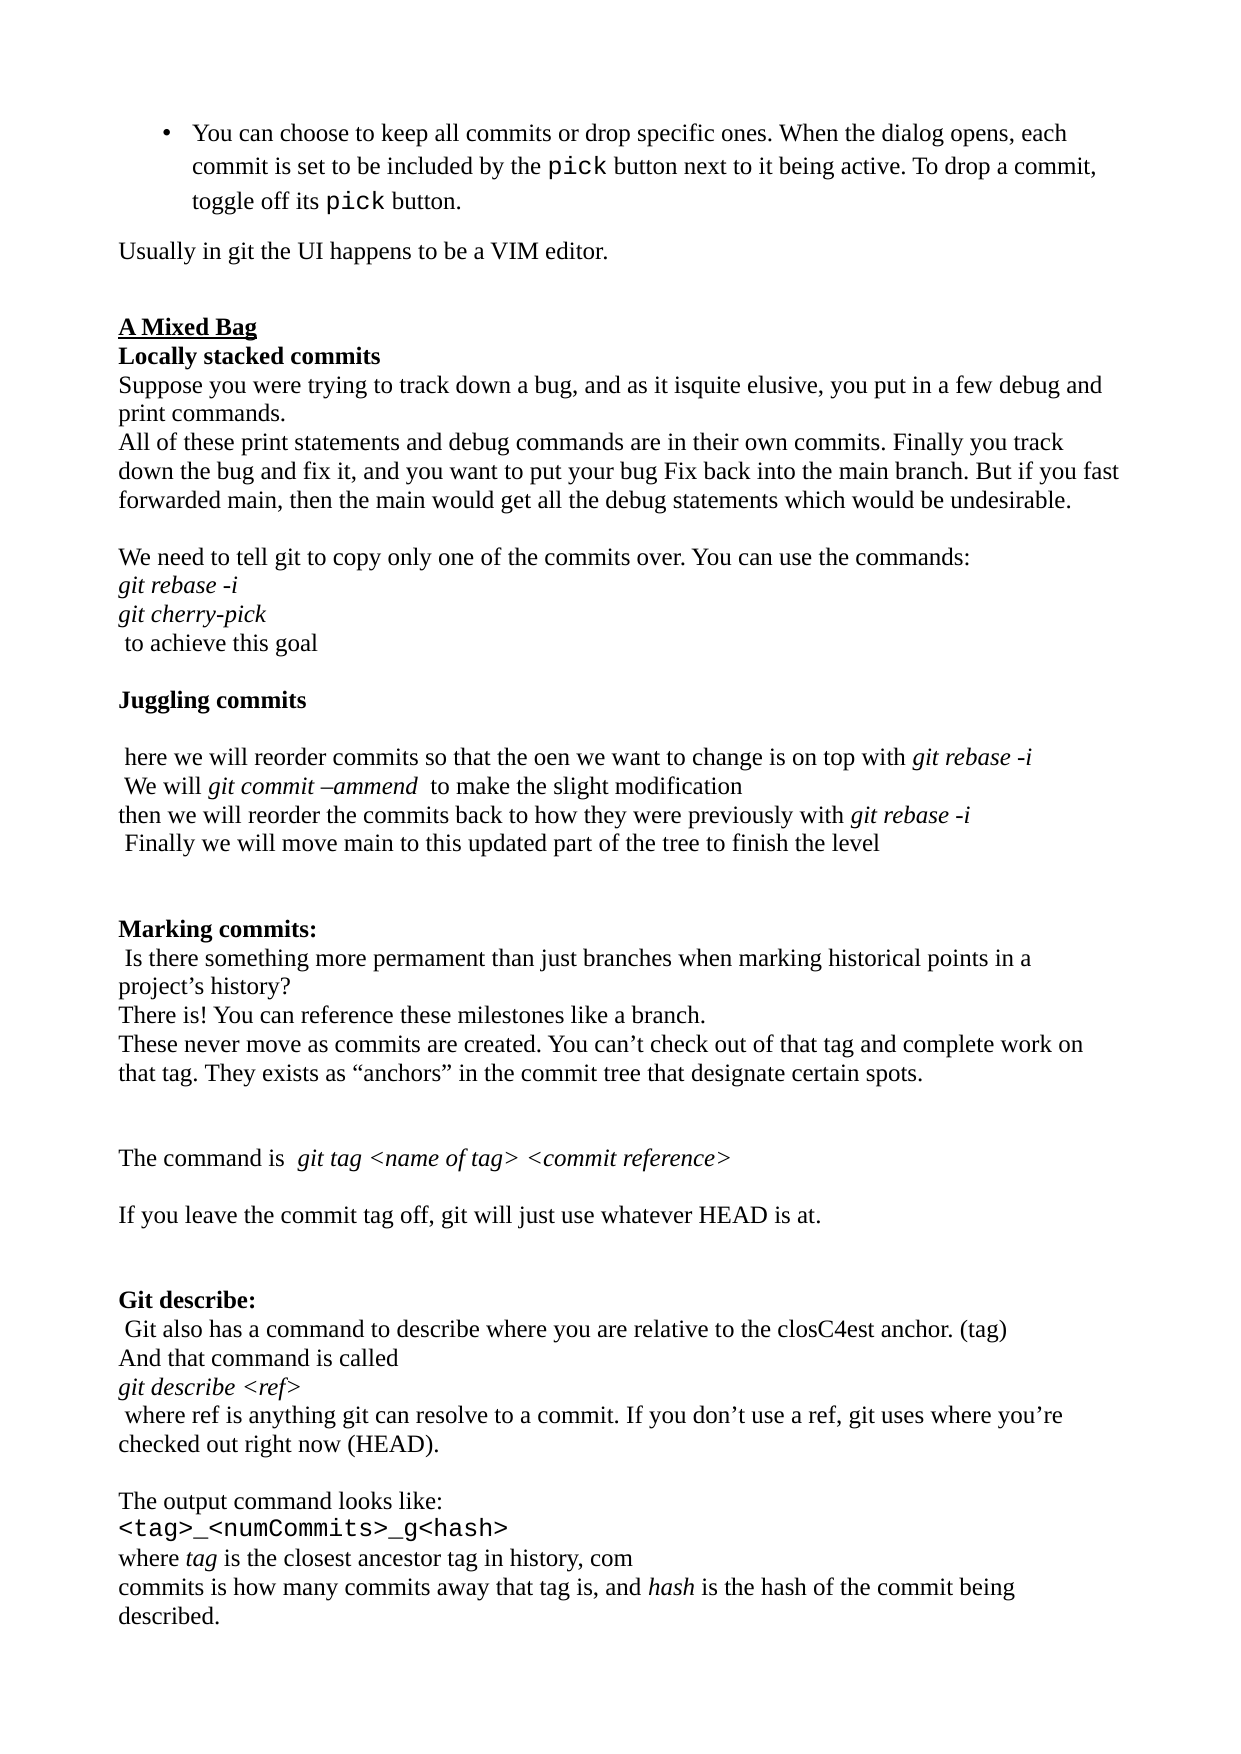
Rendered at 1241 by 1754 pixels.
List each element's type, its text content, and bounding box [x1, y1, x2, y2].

text Finally we will move main to this updated part of the tree to finish the level [118, 828, 1122, 857]
text All of these print statements and debug commands are in their own commits. Finally you track down the bug and fix it, and you want to put your bug Fix back into the main branch. But if you fast forwarded main, then the main would get all the debug statements which would be undesirable. [118, 427, 1122, 513]
text Git also has a command to describe where you are relative to the closC4est anchor. (tag) [118, 1314, 1122, 1343]
text to achieve this goal [118, 628, 1122, 657]
text commits is how many commits away that tag is, and hash is the hash of the commit being described. [118, 1572, 1122, 1630]
text then we will reorder the commits back to how they were previously with git rebase -i [118, 800, 1122, 828]
text Suppose you were trying to track down a bug, and as it isquite elusive, you put in a few debug and print commands. [118, 370, 1122, 427]
text Locally stacked commits [118, 341, 1122, 370]
text The command is git tag <name of tag> <commit reference> [118, 1143, 1122, 1172]
text Juggling commits [118, 685, 1122, 714]
text Marking commits: [118, 914, 1122, 943]
text If you leave the commit tag off, git will just use whatever HEAD is at. [118, 1200, 1122, 1229]
text Is there something more permament than just branches when marking historical points in a project’s history? [118, 943, 1122, 1000]
text These never move as commits are created. You can’t check out of that tag and complete work on that tag. They exists as “anchors” in the commit tree that designate certain spots. [118, 1029, 1122, 1086]
list You can choose to keep all commits or drop specific ones. When the dialog opens, each commit is set to be included by the pick button next to it being active. To drop a commit, toggle off its pick button. [162, 118, 1122, 217]
text We need to tell git to copy only one of the commits over. You can use the commands: [118, 542, 1122, 571]
text We will git commit –ammend to make the slight modification [118, 771, 1122, 800]
text The output command looks like: [118, 1486, 1122, 1515]
text Usually in git the UI happens to be a VIM editor. [118, 236, 1122, 265]
text where tag is the closest ancestor tag in history, com [118, 1543, 1122, 1572]
text And that command is called [118, 1343, 1122, 1372]
text A Mixed Bag [118, 312, 1122, 341]
text git describe <ref> [118, 1372, 1122, 1401]
text <tag>_<numCommits>_g<hash> [118, 1515, 1122, 1543]
text where ref is anything git can resolve to a commit. If you don’t use a ref, git uses where you’re checked out right now (HEAD). [118, 1401, 1122, 1458]
text here we will reorder commits so that the oen we want to change is on top with git rebase -i [118, 742, 1122, 771]
text git cherry-pick [118, 599, 1122, 628]
text git rebase -i [118, 571, 1122, 599]
text There is! You can reference these milestones like a branch. [118, 1000, 1122, 1029]
text Git describe: [118, 1286, 1122, 1314]
